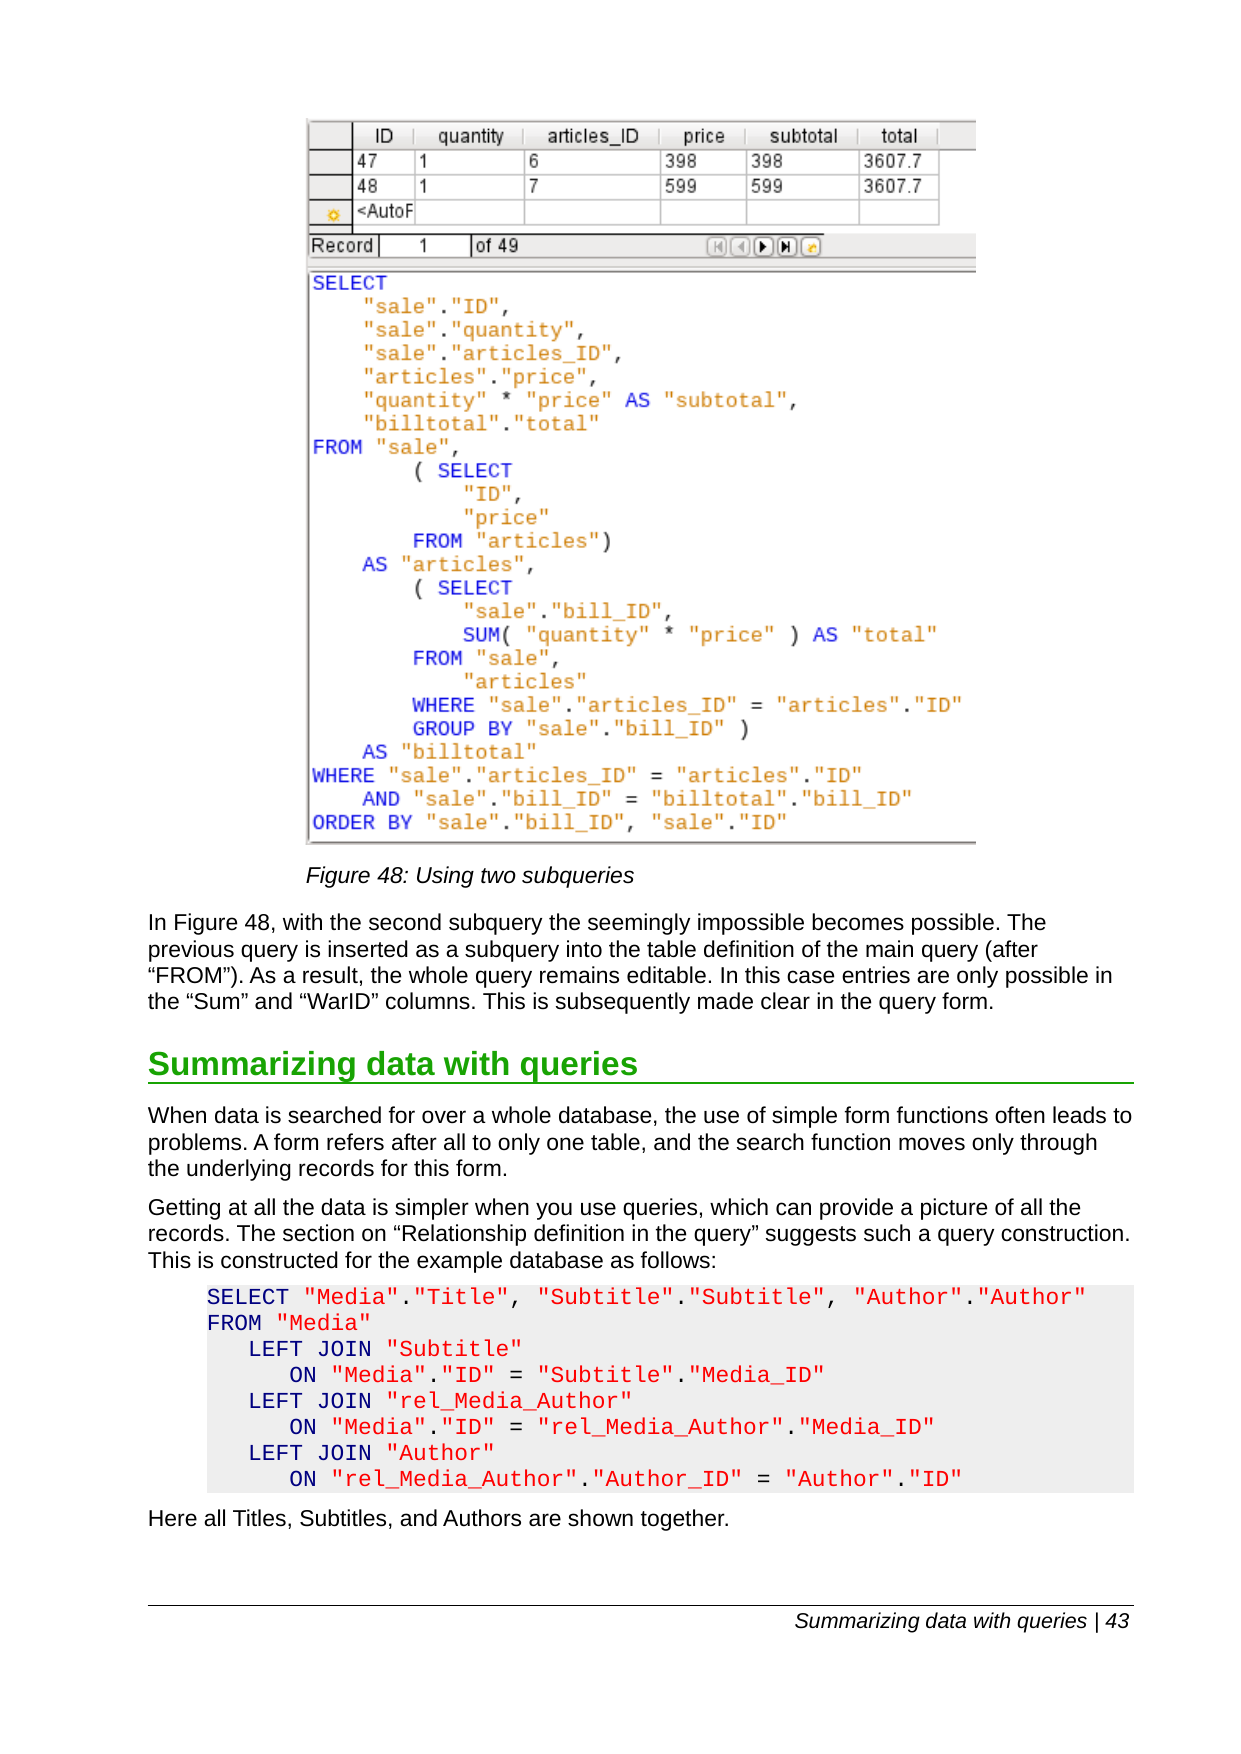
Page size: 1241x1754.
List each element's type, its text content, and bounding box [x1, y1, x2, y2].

text Here all Titles, Subtitles, and Authors are shown together. [148, 1505, 1134, 1531]
picture [305, 118, 976, 845]
text Figure 48: Using two subqueries [306, 862, 976, 889]
text Getting at all the data is simpler when you use queries, which can provide a picture of all the records. The section on “Relationship definition in the query” suggests such a query construction. This is constructed for the example database as follows: [148, 1194, 1134, 1273]
text SELECT "Media"."Title", "Subtitle"."Subtitle", "Author"."Author" FROM "Media" LEFT JOIN "Subtitle" ON "Media"."ID" = "Subtitle"."Media_ID" LEFT JOIN "rel_Media_Author" ON "Media"."ID" = "rel_Media_Author"."Media_ID" LEFT JOIN "Author" ON "rel_Media_Author"."Author_ID" = "Author"."ID" [207, 1285, 1134, 1493]
text In Figure 48, with the second subquery the seemingly impossible becomes possible. The previous query is inserted as a subquery into the table definition of the main query (after “FROM”). As a result, the whole query remains editable. In this case entries are only possible in the “Sum” and “WarID” columns. This is subsequently made clear in the query form. [148, 909, 1134, 1014]
text When data is searched for over a whole database, the use of simple form functions often leads to problems. A form refers after all to only one table, and the search function moves only through the underlying records for this form. [148, 1102, 1134, 1181]
subtitle Summarizing data with queries [148, 1044, 1134, 1082]
